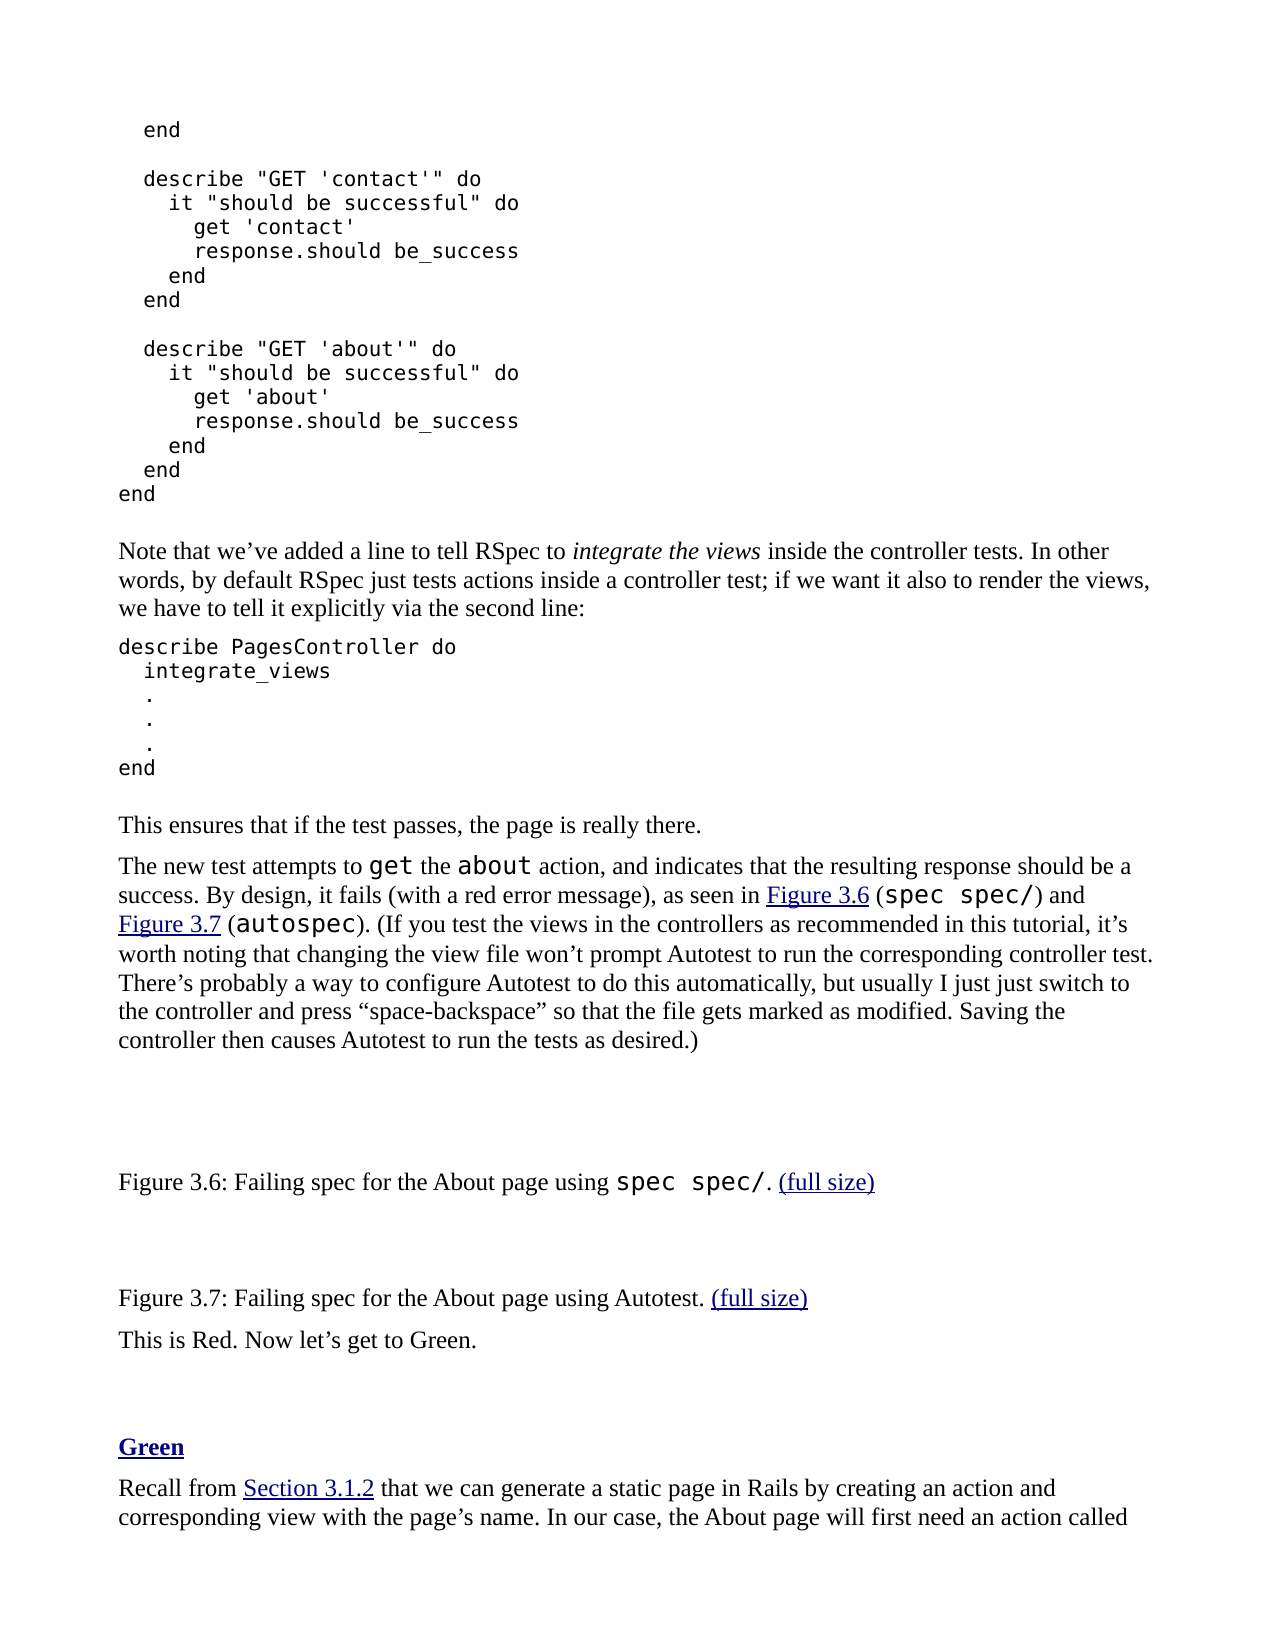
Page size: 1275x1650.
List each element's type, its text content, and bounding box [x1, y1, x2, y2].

text . [118, 683, 1157, 707]
text get 'contact' [118, 215, 1157, 239]
text response.should be_success [118, 409, 1157, 434]
text Note that we’ve added a line to tell RSpec to integrate the views inside the controller tests. In other words, by default RSpec just tests actions inside a controller test; if we want it also to render the views, we have to tell it explicitly via the second line: [118, 536, 1157, 622]
text response.should be_success [118, 239, 1157, 264]
text This ensures that if the test passes, the page is really there. [118, 810, 1157, 838]
text it "should be successful" do [118, 191, 1157, 215]
text end [118, 264, 1157, 288]
text Recall from Section 3.1.2 that we can generate a static page in Rails by creating an action and corresponding view with the page’s name. In our case, the About page will first need an action called [118, 1473, 1157, 1531]
text end [118, 756, 1157, 780]
text describe PagesController do [118, 635, 1157, 659]
text . [118, 732, 1157, 756]
text Figure 3.6: Failing spec for the About page using spec spec/. (full size) [118, 1167, 1157, 1196]
subtitle Green [118, 1432, 1157, 1461]
text integrate_views [118, 659, 1157, 683]
text end [118, 434, 1157, 458]
text This is Red. Now let’s get to Green. [118, 1325, 1157, 1353]
text end [118, 482, 1157, 506]
text describe "GET 'contact'" do [118, 167, 1157, 191]
text end [118, 118, 1157, 142]
text Figure 3.7: Failing spec for the About page using Autotest. (full size) [118, 1283, 1157, 1312]
text . [118, 707, 1157, 732]
text it "should be successful" do [118, 361, 1157, 385]
text The new test attempts to get the about action, and indicates that the resulting response should be a success. By design, it fails (with a red error message), as seen in Figure 3.6 (spec spec/) and Figure 3.7 (autospec). (If you test the views in the controllers as recommended in this tutorial, it’s worth noting that changing the view file won’t prompt Autotest to run the corresponding controller test. There’s probably a way to configure Autotest to do this automatically, but usually I just just switch to the controller and press “space-backspace” so that the file gets marked as modified. Saving the controller then causes Autotest to run the tests as desired.) [118, 851, 1157, 1054]
text end [118, 288, 1157, 312]
text describe "GET 'about'" do [118, 337, 1157, 361]
text get 'about' [118, 385, 1157, 409]
text end [118, 458, 1157, 482]
